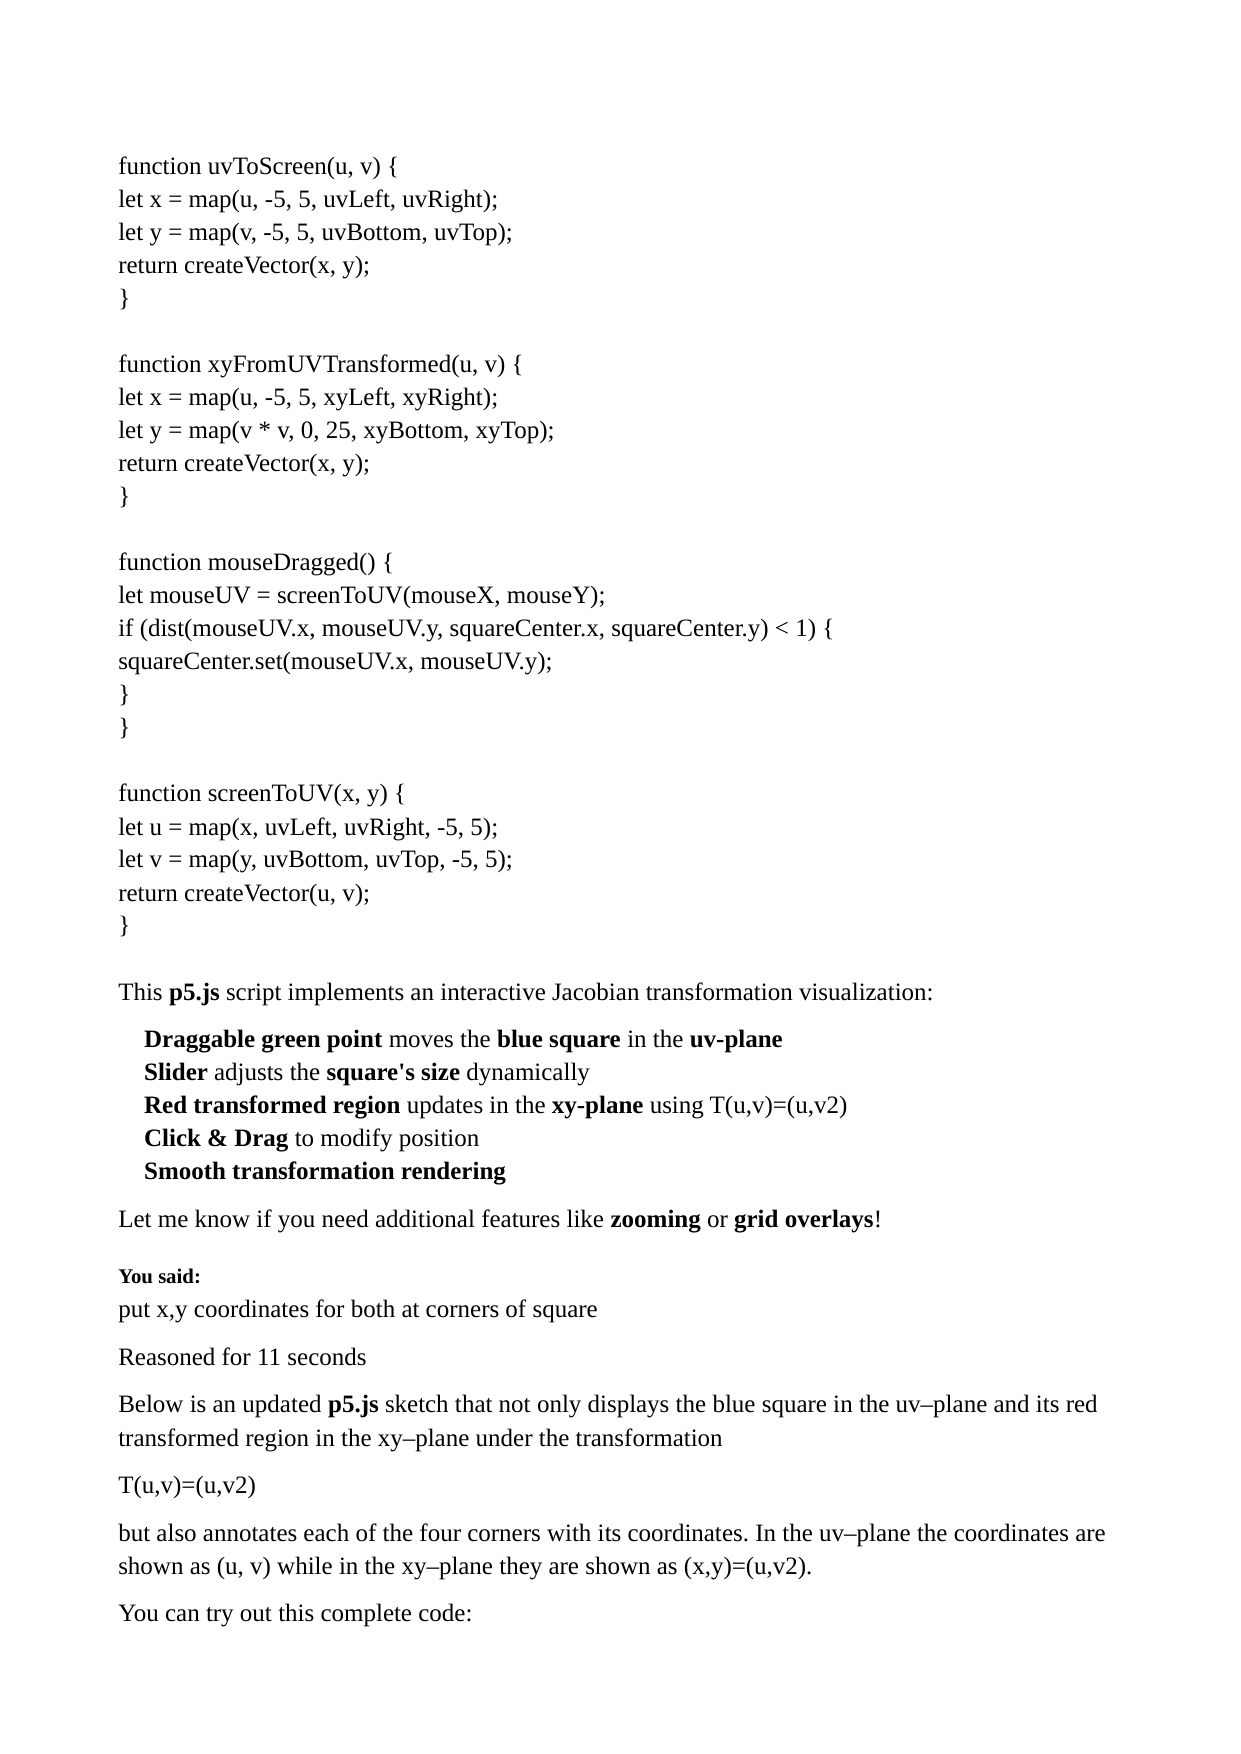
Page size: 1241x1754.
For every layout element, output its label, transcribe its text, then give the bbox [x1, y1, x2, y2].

text let x = map(u, -5, 5, uvLeft, uvRight); [118, 184, 1122, 213]
text ✅ Draggable green point moves the blue square in the uv-plane ✅ Slider adjusts the square's size dynamically ✅ Red transformed region updates in the xy-plane using T(u,v)=(u,v2) ✅ Click & Drag to modify position ✅ Smooth transformation rendering [118, 1024, 1122, 1185]
text This p5.js script implements an interactive Jacobian transformation visualization: [118, 977, 1122, 1005]
text let y = map(v * v, 0, 25, xyBottom, xyTop); [118, 415, 1122, 444]
text } [118, 283, 1122, 312]
text return createVector(x, y); [118, 250, 1122, 279]
text } [118, 911, 1122, 939]
text return createVector(u, v); [118, 878, 1122, 906]
text T(u,v)=(u,v2) [118, 1470, 1122, 1499]
text Let me know if you need additional features like zooming or grid overlays! 🚀 [118, 1204, 1122, 1233]
text let mouseUV = screenToUV(mouseX, mouseY); [118, 580, 1122, 609]
text } [118, 679, 1122, 708]
text if (dist(mouseUV.x, mouseUV.y, squareCenter.x, squareCenter.y) < 1) { [118, 613, 1122, 642]
subtitle You said: [118, 1264, 1122, 1288]
text function uvToScreen(u, v) { [118, 151, 1122, 180]
text but also annotates each of the four corners with its coordinates. In the uv–plane the coordinates are shown as (u, v) while in the xy–plane they are shown as (x,y)=(u,v2). [118, 1518, 1122, 1579]
text let y = map(v, -5, 5, uvBottom, uvTop); [118, 217, 1122, 246]
text let v = map(y, uvBottom, uvTop, -5, 5); [118, 844, 1122, 873]
text function xyFromUVTransformed(u, v) { [118, 349, 1122, 378]
text let x = map(u, -5, 5, xyLeft, xyRight); [118, 382, 1122, 411]
text put x,y coordinates for both at corners of square [118, 1294, 1122, 1323]
text } [118, 712, 1122, 741]
text return createVector(x, y); [118, 448, 1122, 477]
text Below is an updated p5.js sketch that not only displays the blue square in the uv–plane and its red transformed region in the xy–plane under the transformation [118, 1389, 1122, 1451]
text let u = map(x, uvLeft, uvRight, -5, 5); [118, 812, 1122, 840]
text Reasoned for 11 seconds [118, 1342, 1122, 1371]
text function screenToUV(x, y) { [118, 778, 1122, 807]
text squareCenter.set(mouseUV.x, mouseUV.y); [118, 646, 1122, 675]
text function mouseDragged() { [118, 547, 1122, 576]
text You can try out this complete code: [118, 1598, 1122, 1627]
text } [118, 481, 1122, 510]
